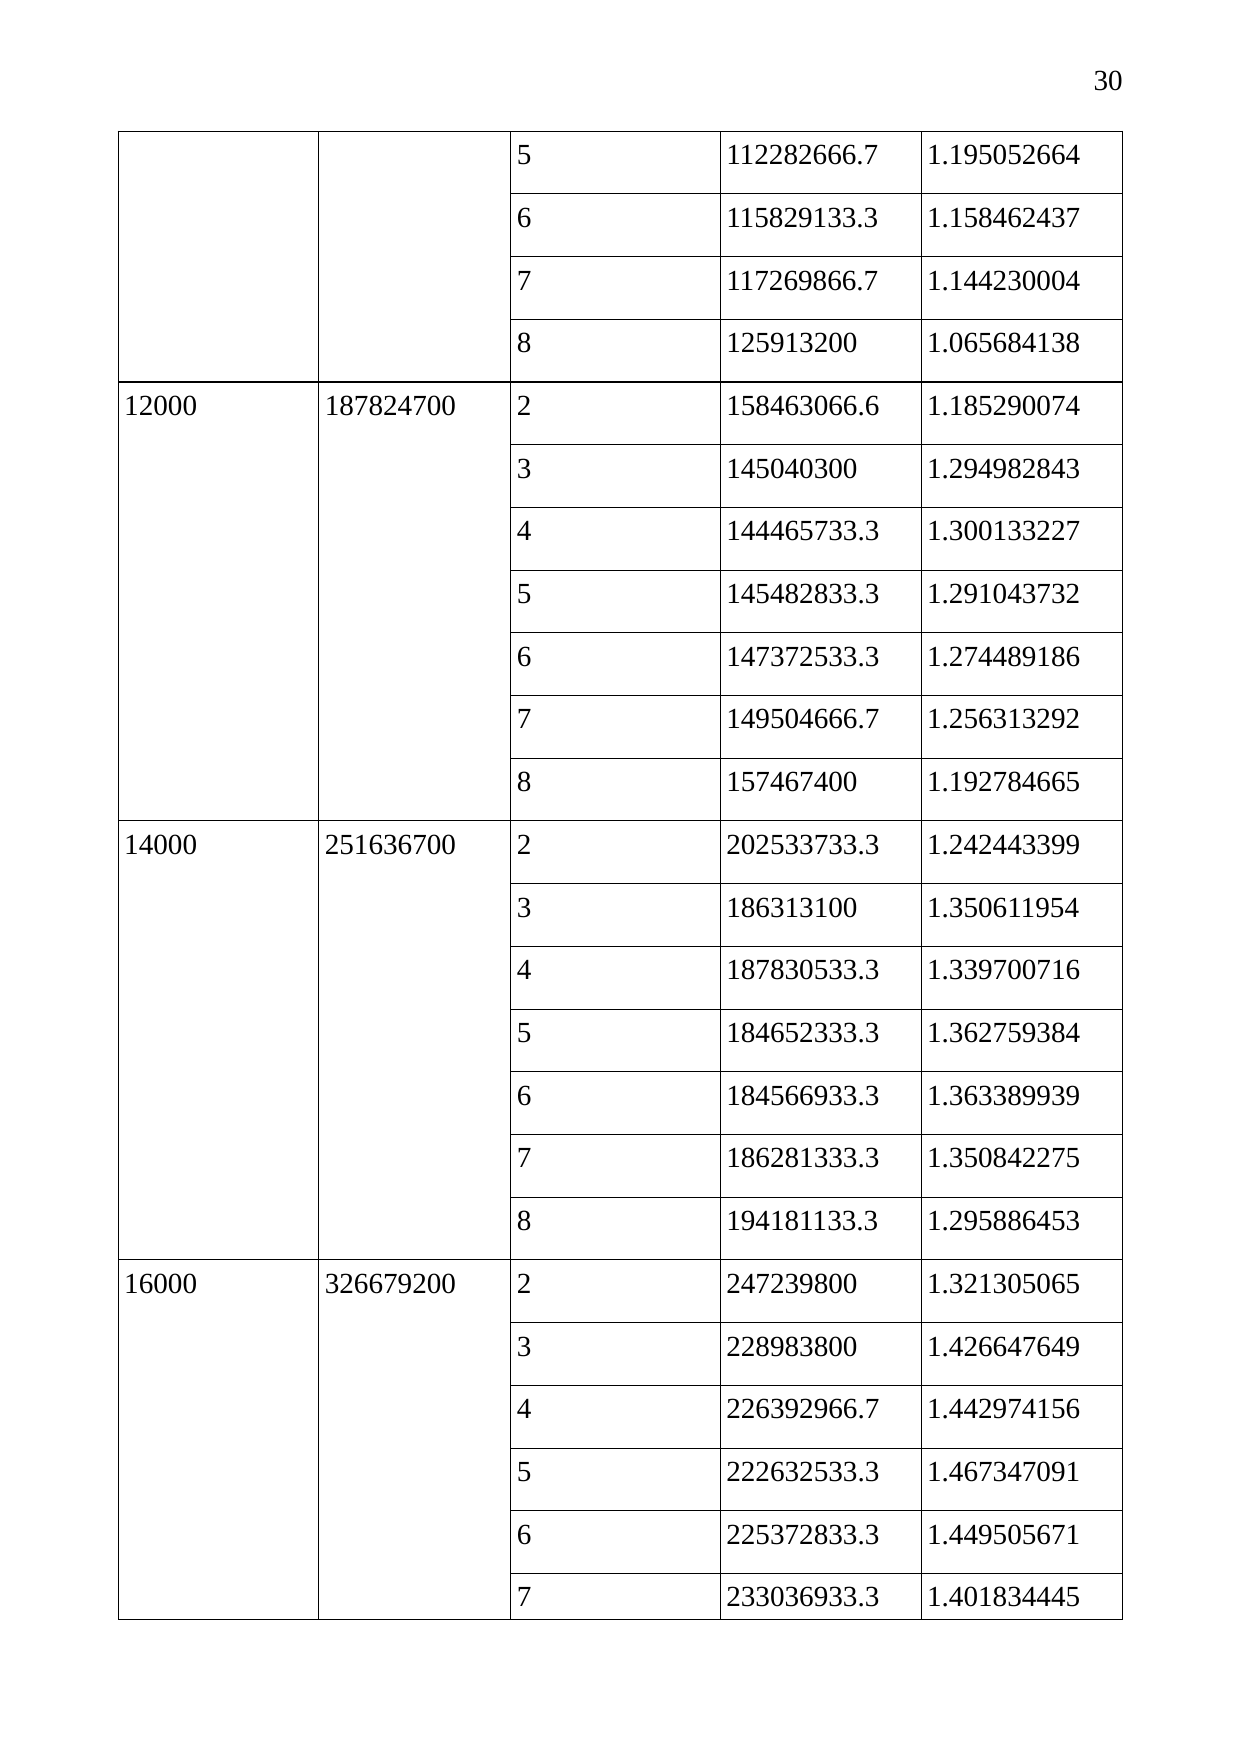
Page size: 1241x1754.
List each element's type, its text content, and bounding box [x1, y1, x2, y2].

table_cell 147372533.3 [721, 633, 921, 695]
table_cell 117269866.7 [721, 257, 921, 319]
table_cell 1.065684138 [922, 320, 1122, 381]
table_cell 1.300133227 [922, 508, 1122, 569]
table_cell 1.192784665 [922, 759, 1122, 820]
table_cell 3 [511, 1323, 720, 1385]
table_cell 6 [511, 633, 720, 695]
table_cell 4 [511, 947, 720, 1008]
table_cell 1.350842275 [922, 1135, 1122, 1197]
table_cell 186281333.3 [721, 1135, 921, 1197]
table_cell 4 [511, 508, 720, 569]
table_cell 12000 [119, 383, 318, 820]
table_cell 149504666.7 [721, 696, 921, 758]
table_cell 1.467347091 [922, 1449, 1122, 1510]
table_cell 1.350611954 [922, 884, 1122, 946]
table_cell 7 [511, 1135, 720, 1197]
table_cell 145482833.3 [721, 571, 921, 632]
table_cell 1.256313292 [922, 696, 1122, 758]
table_cell 1.321305065 [922, 1260, 1122, 1322]
table_cell 1.442974156 [922, 1386, 1122, 1447]
table_cell 1.144230004 [922, 257, 1122, 319]
table_cell 1.242443399 [922, 821, 1122, 883]
table_cell 125913200 [721, 320, 921, 381]
table_cell 6 [511, 1072, 720, 1134]
table_cell 1.449505671 [922, 1511, 1122, 1573]
table_cell 3 [511, 884, 720, 946]
table_cell 184566933.3 [721, 1072, 921, 1134]
table_cell 8 [511, 759, 720, 820]
table_cell 14000 [119, 821, 318, 1259]
table_cell 1.362759384 [922, 1010, 1122, 1071]
table_cell 187830533.3 [721, 947, 921, 1008]
table_cell 1.294982843 [922, 445, 1122, 507]
table_cell 145040300 [721, 445, 921, 507]
table_cell 158463066.6 [721, 383, 921, 444]
table_cell 202533733.3 [721, 821, 921, 883]
table_cell 226392966.7 [721, 1386, 921, 1447]
table_cell 186313100 [721, 884, 921, 946]
table_cell 1.291043732 [922, 571, 1122, 632]
table_cell 1.295886453 [922, 1198, 1122, 1259]
table_cell 1.185290074 [922, 383, 1122, 444]
table_cell 247239800 [721, 1260, 921, 1322]
table_cell 115829133.3 [721, 194, 921, 256]
table_cell 2 [511, 1260, 720, 1322]
table_cell 233036933.3 [721, 1574, 921, 1619]
table_cell 5 [511, 571, 720, 632]
table_cell 225372833.3 [721, 1511, 921, 1573]
table_cell 326679200 [319, 1260, 510, 1619]
table_cell 8 [511, 320, 720, 381]
table_cell 1.363389939 [922, 1072, 1122, 1134]
table_cell 2 [511, 821, 720, 883]
table_cell 7 [511, 1574, 720, 1619]
table_cell 3 [511, 445, 720, 507]
table_cell 112282666.7 [721, 132, 921, 193]
table_cell 187824700 [319, 383, 510, 820]
table_cell 5 [511, 1449, 720, 1510]
table_cell 1.274489186 [922, 633, 1122, 695]
table_cell 4 [511, 1386, 720, 1447]
table_cell 8 [511, 1198, 720, 1259]
table_cell 7 [511, 696, 720, 758]
table_cell 144465733.3 [721, 508, 921, 569]
table_cell 2 [511, 383, 720, 444]
table_cell 6 [511, 194, 720, 256]
table_cell 194181133.3 [721, 1198, 921, 1259]
table_cell 157467400 [721, 759, 921, 820]
table_cell 1.339700716 [922, 947, 1122, 1008]
table_cell 5 [511, 132, 720, 193]
table_cell 1.401834445 [922, 1574, 1122, 1619]
table_cell 251636700 [319, 821, 510, 1259]
table_cell 5 [511, 1010, 720, 1071]
table_cell 228983800 [721, 1323, 921, 1385]
table_cell 1.426647649 [922, 1323, 1122, 1385]
table_cell 184652333.3 [721, 1010, 921, 1071]
table_cell 7 [511, 257, 720, 319]
table_cell 222632533.3 [721, 1449, 921, 1510]
table_cell 1.195052664 [922, 132, 1122, 193]
table_cell 1.158462437 [922, 194, 1122, 256]
table_cell 16000 [119, 1260, 318, 1619]
table_cell 6 [511, 1511, 720, 1573]
